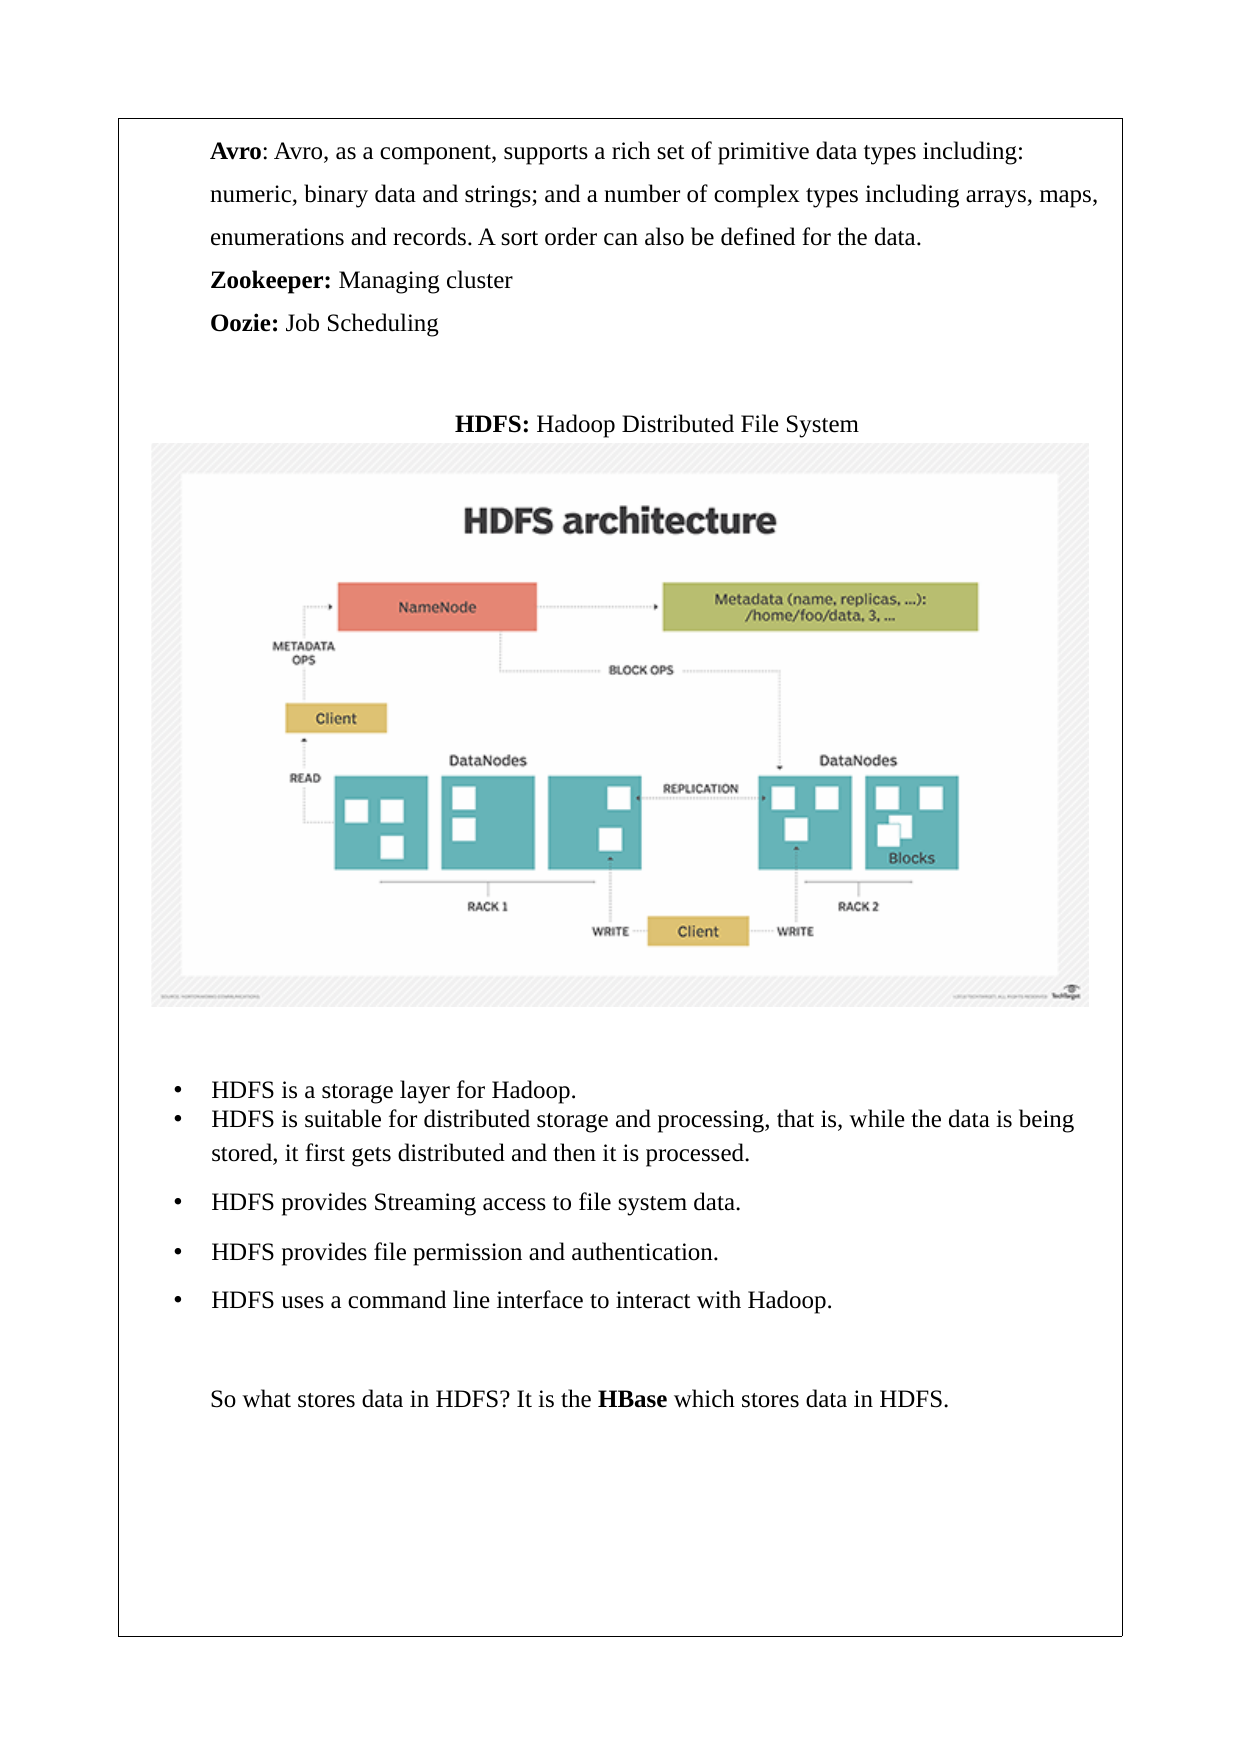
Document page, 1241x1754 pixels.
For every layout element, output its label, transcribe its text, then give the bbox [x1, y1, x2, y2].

text HDFS: Hadoop Distributed File System [136, 409, 1104, 438]
picture [151, 443, 1089, 1007]
list HDFS provides file permission and authentication. [173, 1237, 1104, 1265]
text So what stores data in HDFS? It is the HBase which stores data in HDFS. [136, 1384, 1104, 1412]
list HDFS is suitable for distributed storage and processing, that is, while the data is being stored, it first gets distributed and then it is processed. [173, 1104, 1104, 1167]
list HDFS is a storage layer for Hadoop. [173, 1075, 1104, 1104]
list HDFS provides Streaming access to file system data. [173, 1187, 1104, 1216]
text Zookeeper: Managing cluster [136, 265, 1104, 294]
text Oozie: Job Scheduling [136, 308, 1104, 337]
text Avro: Avro, as a component, supports a rich set of primitive data types including: numeric, binary data and strings; and a number of complex types including arrays, maps, enumerations and records. A sort order can also be defined for the data. [136, 136, 1104, 251]
list HDFS uses a command line interface to interact with Hadoop. [173, 1286, 1104, 1314]
